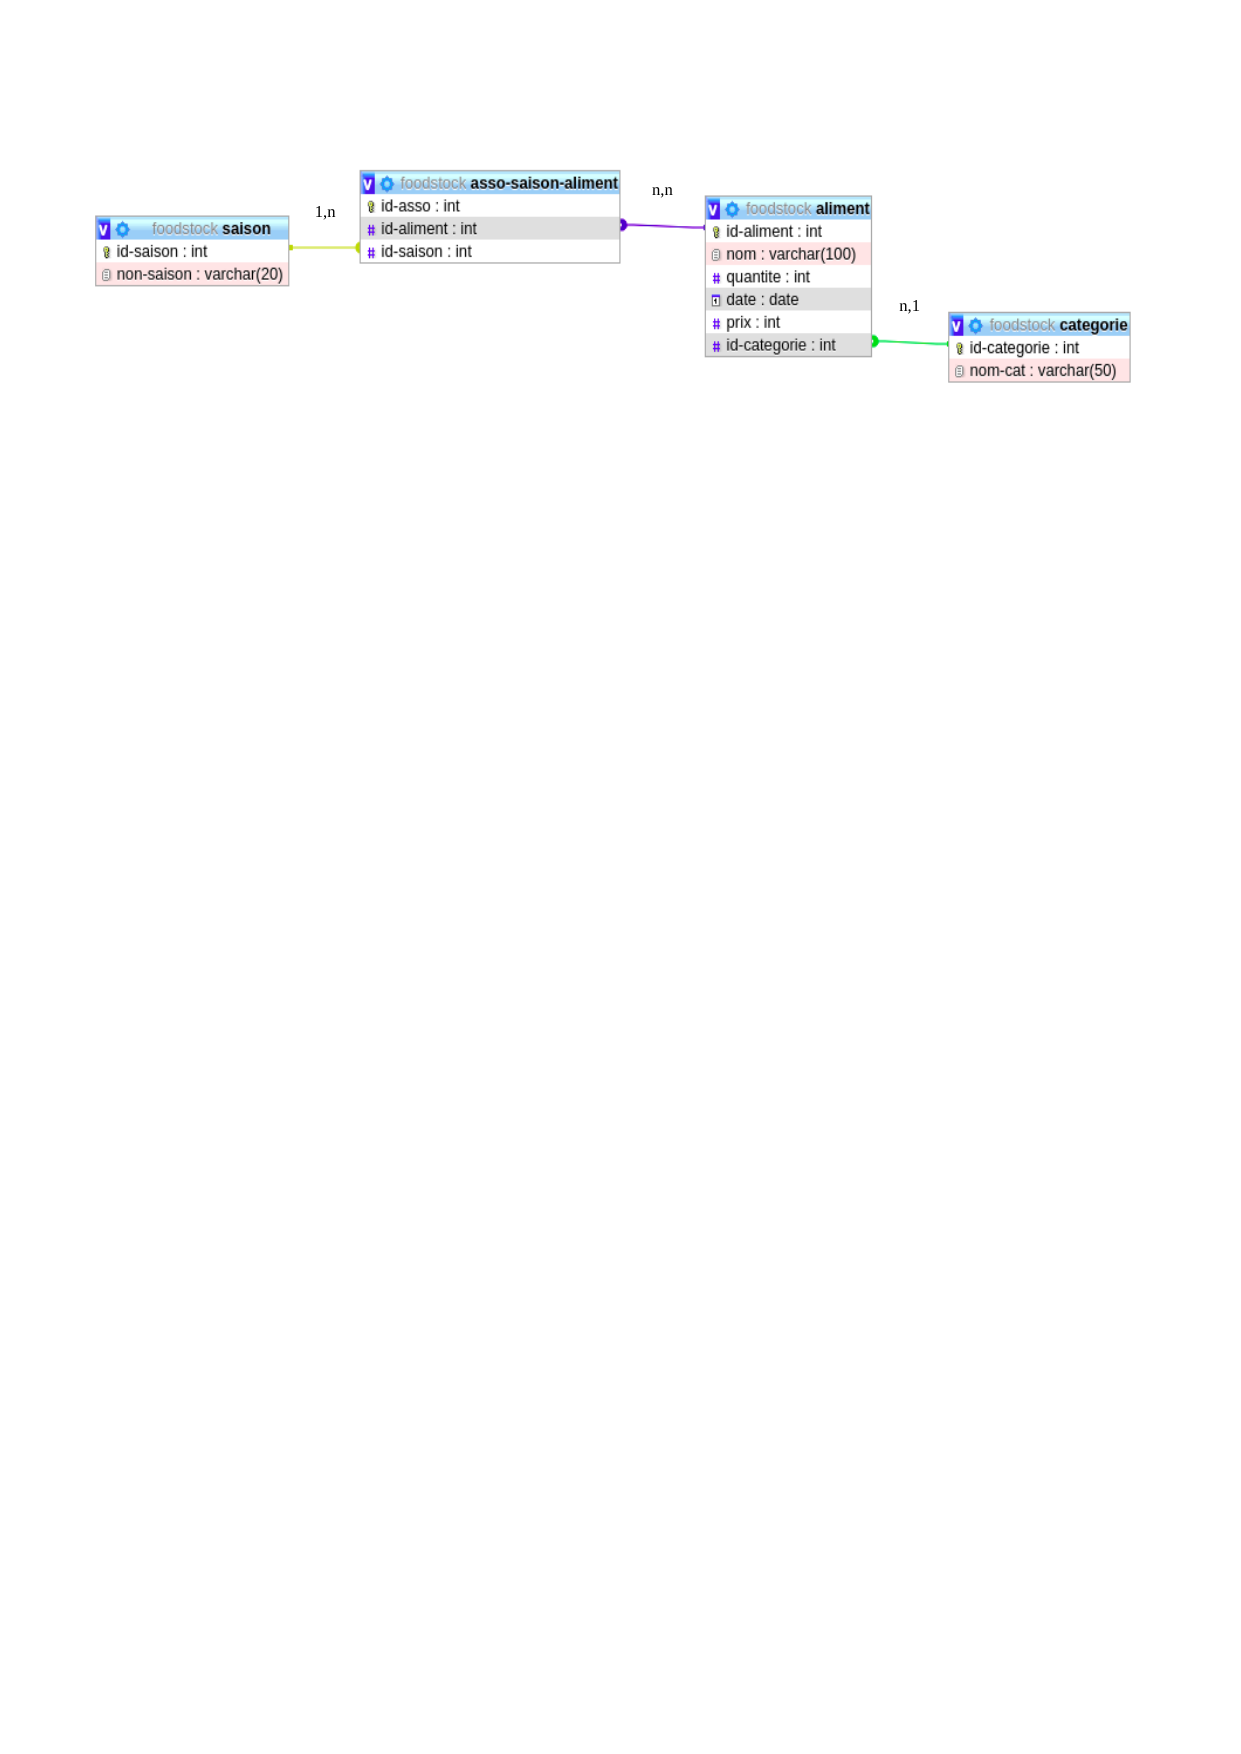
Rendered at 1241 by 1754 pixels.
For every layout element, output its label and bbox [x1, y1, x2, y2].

picture [87, 118, 1153, 427]
